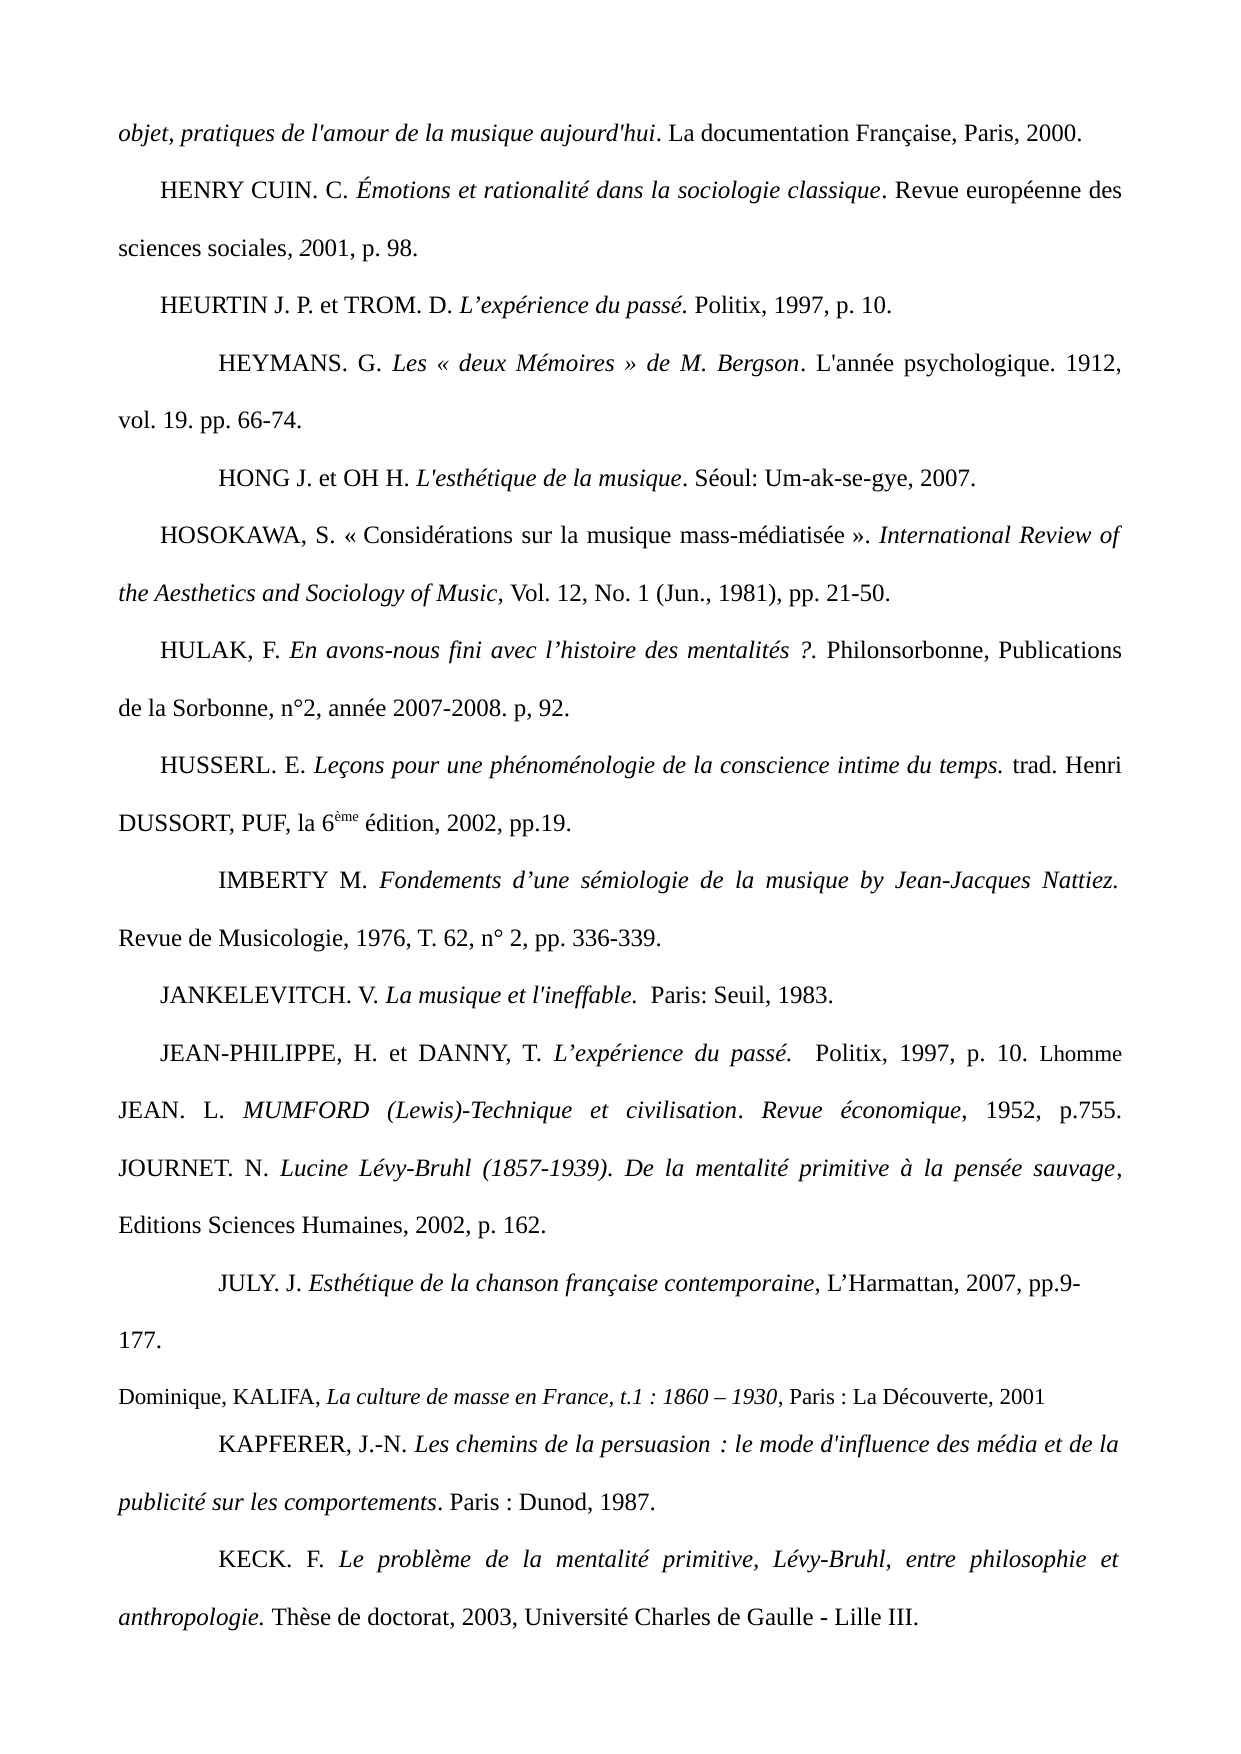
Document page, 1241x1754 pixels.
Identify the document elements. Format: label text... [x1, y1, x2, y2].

text HULAK, F. En avons-nous fini avec l’histoire des mentalités ?. Philonsorbonne, Publications de la Sorbonne, n°2, année 2007-2008. p, 92. [118, 636, 1122, 722]
text HEURTIN J. P. et TROM. D. L’expérience du passé. Politix, 1997, p. 10. [118, 291, 1122, 319]
text HONG J. et OH H. L'esthétique de la musique. Séoul: Um-ak-se-gye, 2007. [118, 463, 1122, 492]
text JANKELEVITCH. V. La musique et l'ineffable. Paris: Seuil, 1983. [118, 981, 1122, 1009]
text IMBERTY M. Fondements d’une sémiologie de la musique by Jean-Jacques Nattiez. Revue de Musicologie, 1976, T. 62, n° 2, pp. 336-339. [118, 866, 1122, 952]
text HUSSERL. E. Leçons pour une phénoménologie de la conscience intime du temps. trad. Henri DUSSORT, PUF, la 6ème édition, 2002, pp.19. [118, 751, 1122, 837]
text HOSOKAWA, S. « Considérations sur la musique mass-médiatisée ». International Review of the Aesthetics and Sociology of Music, Vol. 12, No. 1 (Jun., 1981), pp. 21-50. [118, 521, 1122, 607]
text JEAN-PHILIPPE, H. et DANNY, T. L’expérience du passé. Politix, 1997, p. 10. Lhomme JEAN. L. MUMFORD (Lewis)-Technique et civilisation. Revue économique, 1952, p.755. JOURNET. N. Lucine Lévy-Bruhl (1857-1939). De la mentalité primitive à la pensée sauvage, Editions Sciences Humaines, 2002, p. 162. [118, 1038, 1122, 1239]
text KECK. F. Le problème de la mentalité primitive, Lévy-Bruhl, entre philosophie et anthropologie. Thèse de doctorat, 2003, Université Charles de Gaulle - Lille III. [118, 1544, 1122, 1631]
text objet, pratiques de l'amour de la musique aujourd'hui. La documentation Française, Paris, 2000. [118, 118, 1122, 147]
text Dominique, KALIFA, La culture de masse en France, t.1 : 1860 – 1930, Paris : La Découverte, 2001 [118, 1383, 1122, 1409]
text HEYMANS. G. Les « deux Mémoires » de M. Bergson. L'année psychologique. 1912, vol. 19. pp. 66-74. [118, 348, 1122, 434]
text JULY. J. Esthétique de la chanson française contemporaine, L’Harmattan, 2007, pp.9-177. [118, 1268, 1122, 1354]
text KAPFERER, J.-N. Les chemins de la persuasion : le mode d'influence des média et de la publicité sur les comportements. Paris : Dunod, 1987. [118, 1429, 1122, 1516]
text HENRY CUIN. C. Émotions et rationalité dans la sociologie classique. Revue européenne des sciences sociales, 2001, p. 98. [118, 176, 1122, 262]
